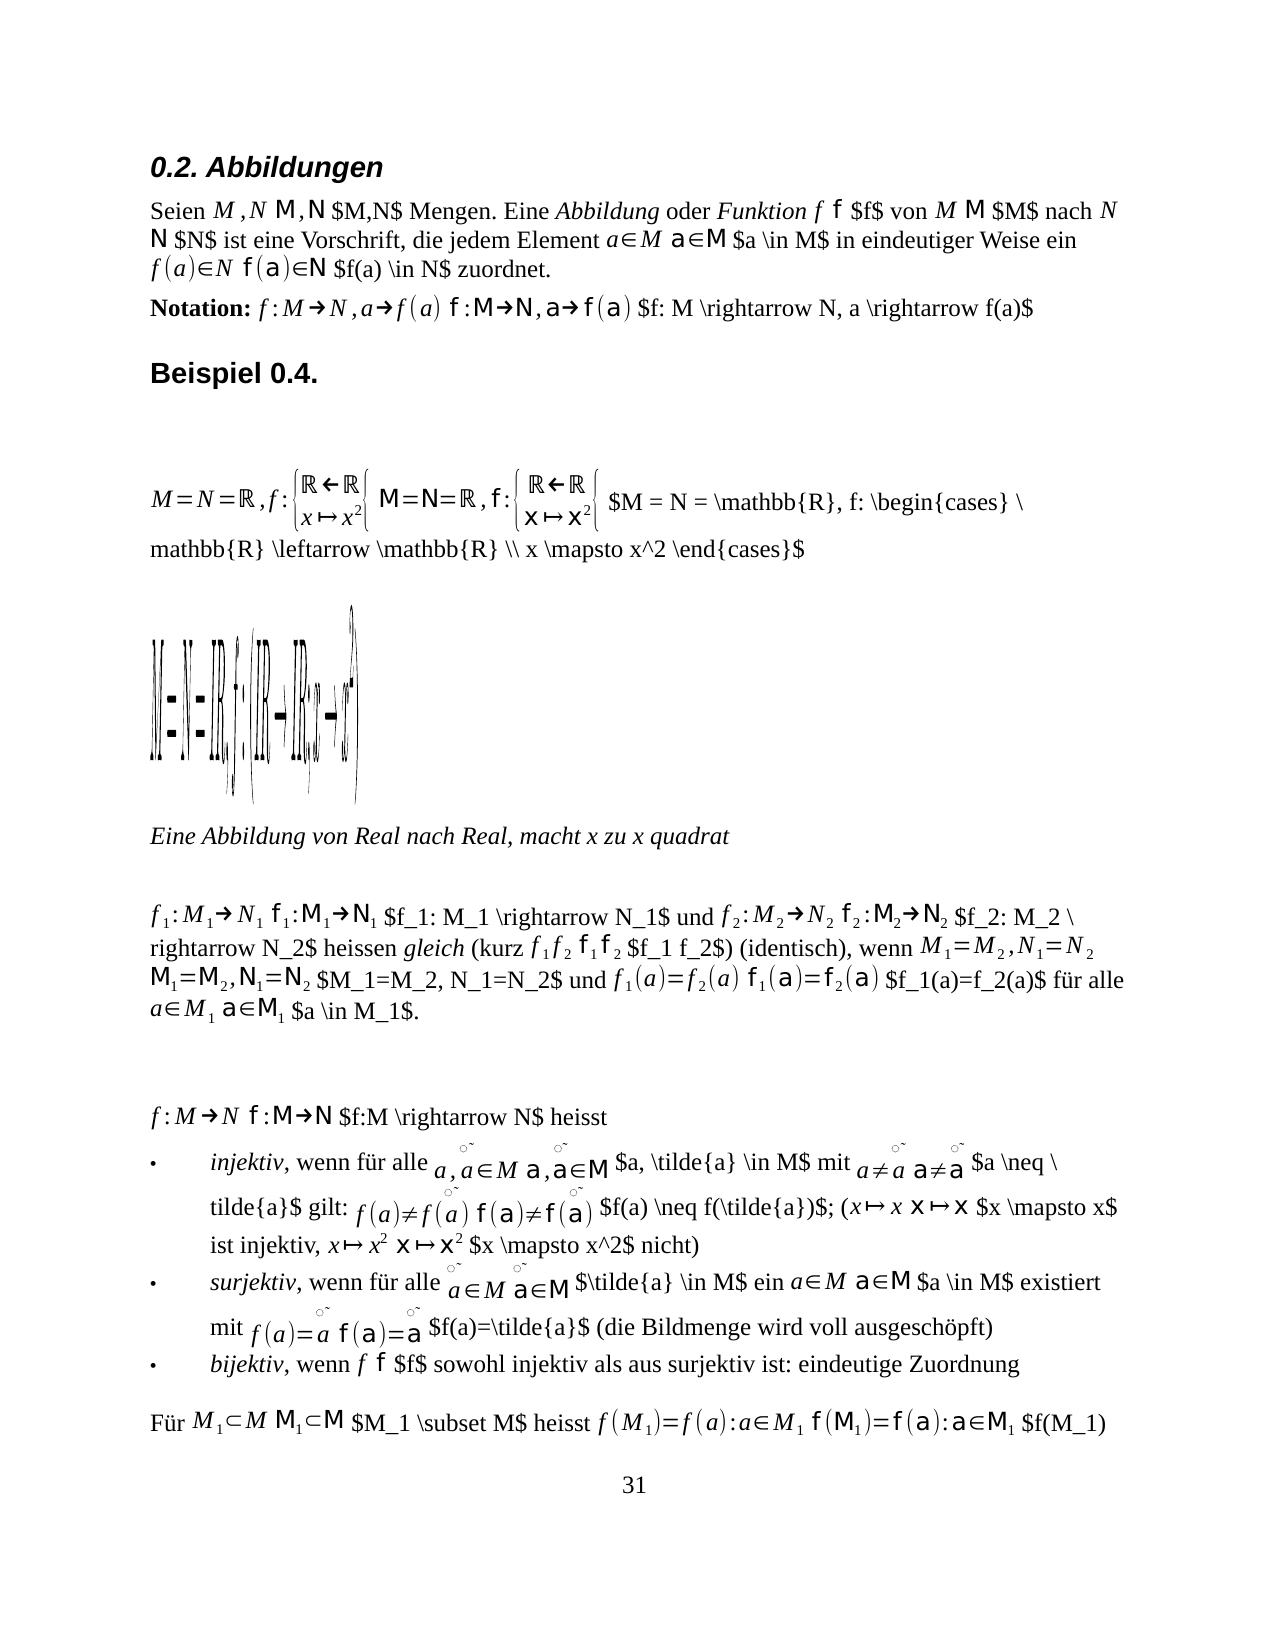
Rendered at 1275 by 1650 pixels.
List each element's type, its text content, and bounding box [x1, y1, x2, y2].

text Eine Abbildung von Real nach Real, macht x zu x quadrat [150, 821, 1125, 850]
subtitle Beispiel 0.4. [150, 356, 1125, 390]
text $f:M \rightarrow N$ heisst [150, 1102, 1125, 1131]
text Notation: $f: M \rightarrow N, a \rightarrow f(a)$ [150, 292, 1125, 322]
text $M = N = \mathbb{R}, f: \begin{cases} \mathbb{R} \leftarrow \mathbb{R} \\ x \mapsto x^2 \end{cases}$ [150, 469, 1125, 592]
text Seien $M,N$ Mengen. Eine Abbildung oder Funktion $f$ von $M$ nach $N$ ist eine Vorschrift, die jedem Element $a \in M$ in eindeutiger Weise ein $f(a) \in N$ zuordnet. [150, 196, 1125, 283]
text Für $M_1 \subset M$ heisst $f(M_1) = f(a): a \in M_1$ Bildmenge von $M_1$ (unter $f$). Für $N_1 \subset N$ heisst $f^{-1}(N_1) = a \in M : f(a) \in N_1$ Urbildmenge von $N_1$ (unter $f$). Sind $f:M \rightarrow N$ und $g: N \rightarrow P$ Abbildungen, so heisst die Abbildung [150, 1407, 1125, 1439]
list injektiv, wenn für alle $a, \tilde{a} \in M$ mit $a \neq \tilde{a}$ gilt: $f(a) \neq f(\tilde{a})$; ( $x \mapsto x$ ist injektiv, $x \mapsto x^2$ nicht) [150, 1139, 1125, 1259]
text $f_1: M_1 \rightarrow N_1$ und $f_2: M_2 \rightarrow N_2$ heissen gleich (kurz $f_1 f_2$) (identisch), wenn $M_1=M_2, N_1=N_2$ und $f_1(a)=f_2(a)$ für alle $a \in M_1$. [150, 872, 1125, 1084]
list bijektiv, wenn $f$ sowohl injektiv als aus surjektiv ist: eindeutige Zuordnung [150, 1349, 1125, 1407]
subtitle 0.2. Abbildungen [150, 150, 1125, 183]
list surjektiv, wenn für alle $\tilde{a} \in M$ ein $a \in M$ existiert mit $f(a)=\tilde{a}$ (die Bildmenge wird voll ausgeschöpft) [150, 1259, 1125, 1349]
